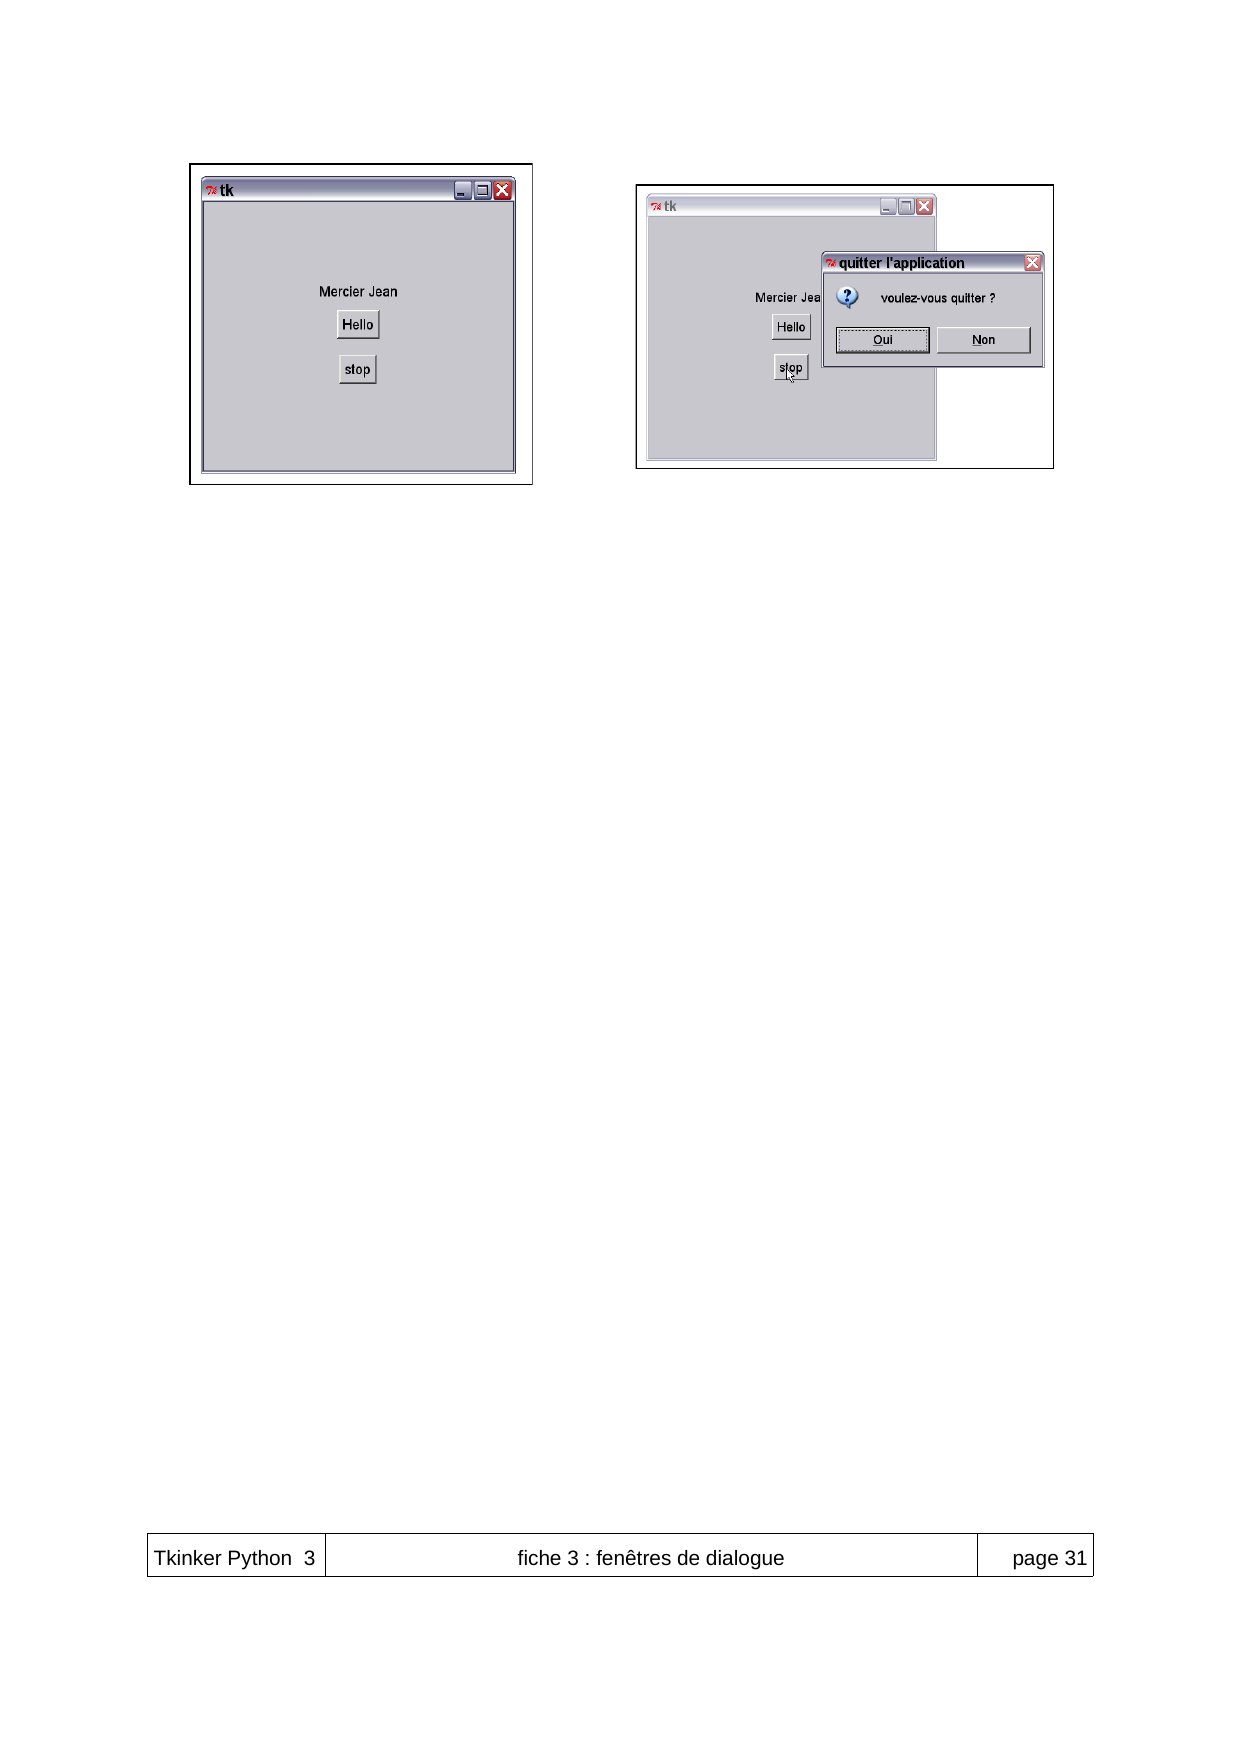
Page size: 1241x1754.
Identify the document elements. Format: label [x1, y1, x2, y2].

picture [189, 163, 533, 485]
table_cell [139, 148, 583, 493]
picture [635, 184, 1054, 469]
table_cell [583, 148, 1107, 493]
